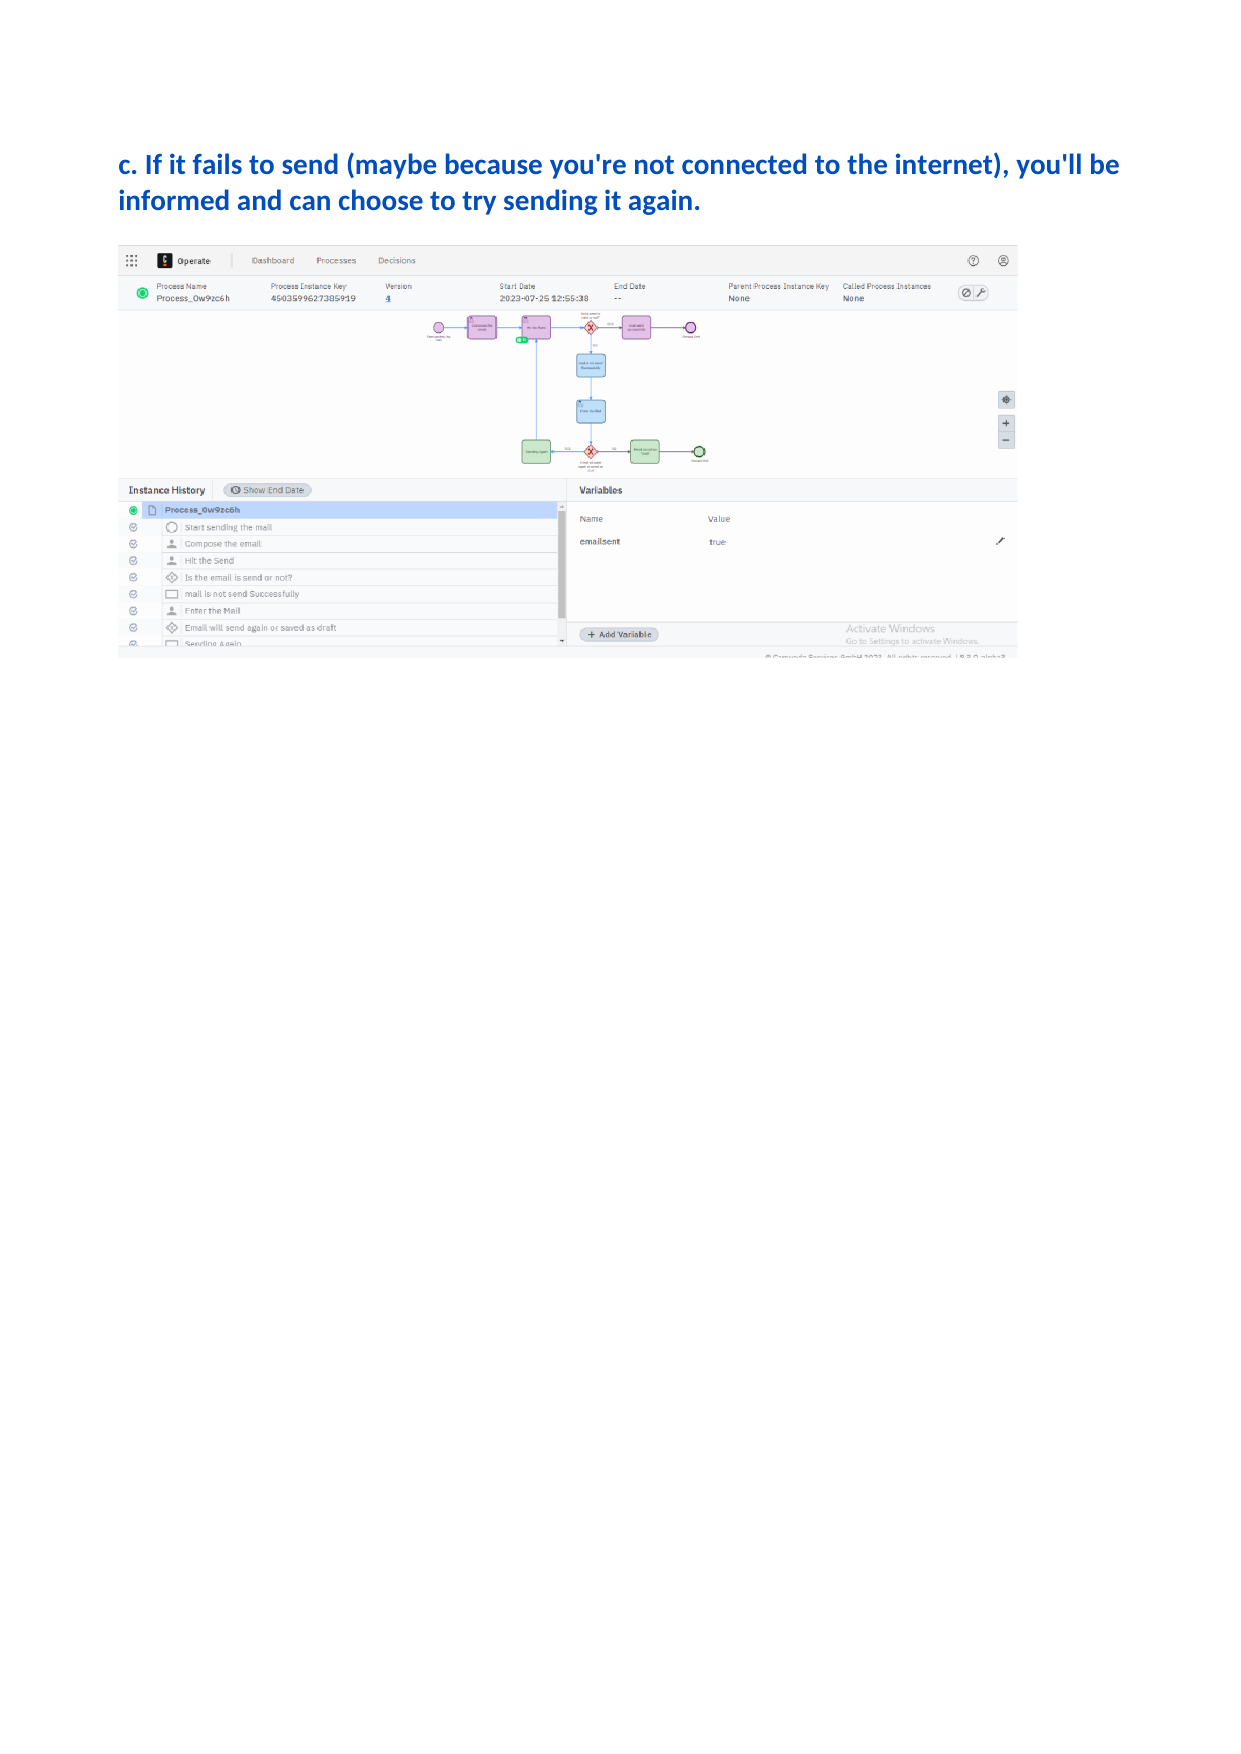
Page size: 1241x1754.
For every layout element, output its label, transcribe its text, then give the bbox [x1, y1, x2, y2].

text c. If it fails to send (maybe because you're not connected to the internet), you'll be informed and can choose to try sending it again. [118, 146, 1122, 217]
